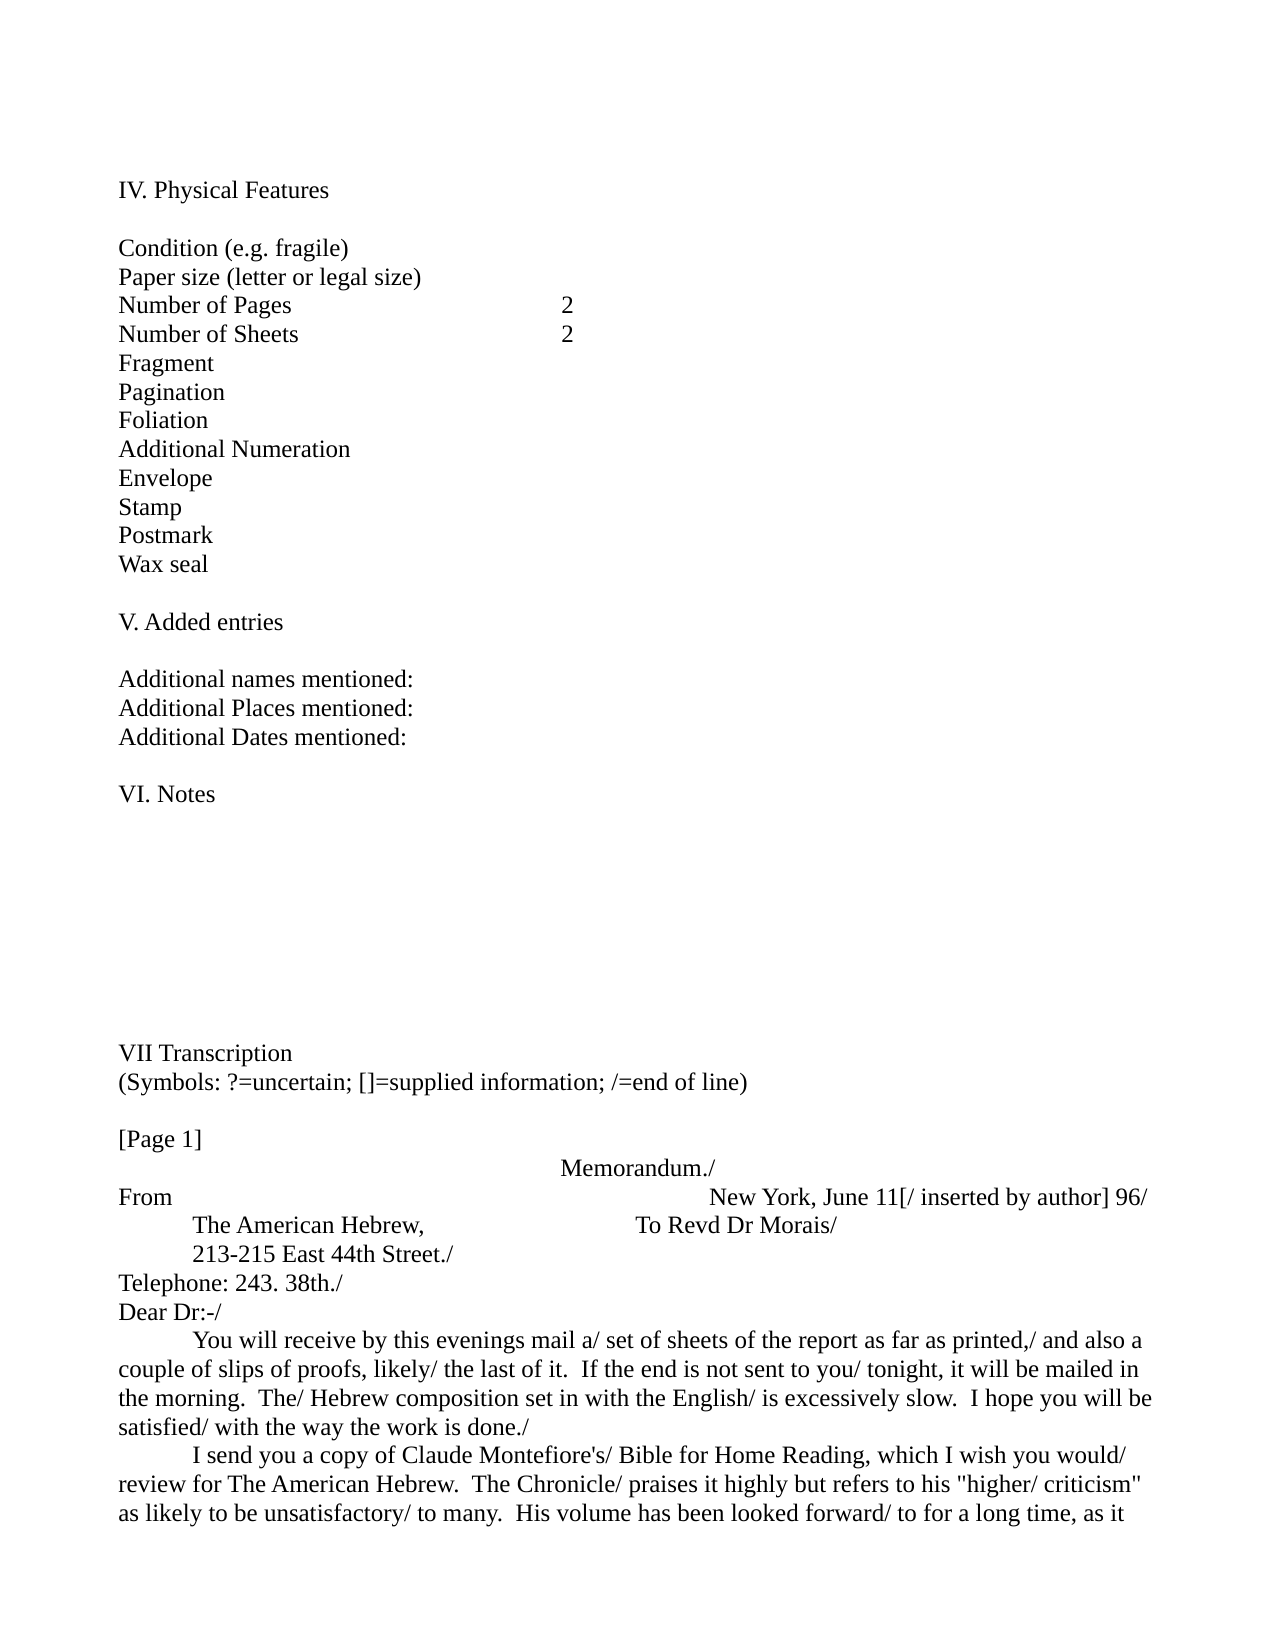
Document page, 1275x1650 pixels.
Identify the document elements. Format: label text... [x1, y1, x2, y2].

text Number of Pages 2 [118, 291, 1157, 319]
text Stamp [118, 492, 1157, 521]
text Paper size (letter or legal size) [118, 262, 1157, 291]
text Dear Dr:-/ [118, 1297, 1157, 1326]
text Fragment [118, 348, 1157, 377]
text From New York, June 11[/ inserted by author] 96/ [118, 1182, 1157, 1211]
text Postma rk [118, 521, 1157, 549]
text You will receive by this evenings mail a/ set of sheets of the report as far as printed,/ and also a couple of slips of proofs, likely/ the last of it. If the end is not sent to you/ tonight, it will be mailed in the morning. The/ Hebrew composition set in with the English/ is excessively slow. I hope you will be satisfied/ with the way the work is done./ [118, 1326, 1157, 1441]
text Additional Dates mentioned: [118, 722, 1157, 751]
text V. Added entries [118, 607, 1157, 636]
text IV. Physical Features [118, 176, 1157, 204]
text 213-215 East 44th Street./ [118, 1239, 1157, 1268]
text Additional Places mentioned: [118, 693, 1157, 722]
text Condition (e.g. fragile) [118, 233, 1157, 262]
text VII Transcription [118, 1038, 1157, 1067]
text Number of Sheets 2 [118, 319, 1157, 348]
text The American Hebrew, To Revd Dr Morais/ [118, 1211, 1157, 1239]
text Foliation [118, 406, 1157, 434]
text VI. Notes [118, 779, 1157, 808]
text Additional Numeration [118, 434, 1157, 463]
text Telephone: 243. 38th./ [118, 1268, 1157, 1297]
text Memorandum./ [118, 1153, 1157, 1182]
text (Symbols: ?=uncertain; []=supplied information; /=end of line) [118, 1067, 1157, 1096]
text I send you a copy of Claude Montefiore's/ Bible for Home Reading, which I wish you would/ review for The American Hebrew. The Chronicle/ praises it highly but refers to his "higher/ criticism" as likely to be unsatisfactory/ to many. His volume has been looked forward/ to for a long time, as it [118, 1441, 1157, 1527]
text Additional names mentioned: [118, 664, 1157, 693]
text [Page 1] [118, 1124, 1157, 1153]
text Wax seal [118, 549, 1157, 578]
text Envelope [118, 463, 1157, 492]
text Pagination [118, 377, 1157, 406]
